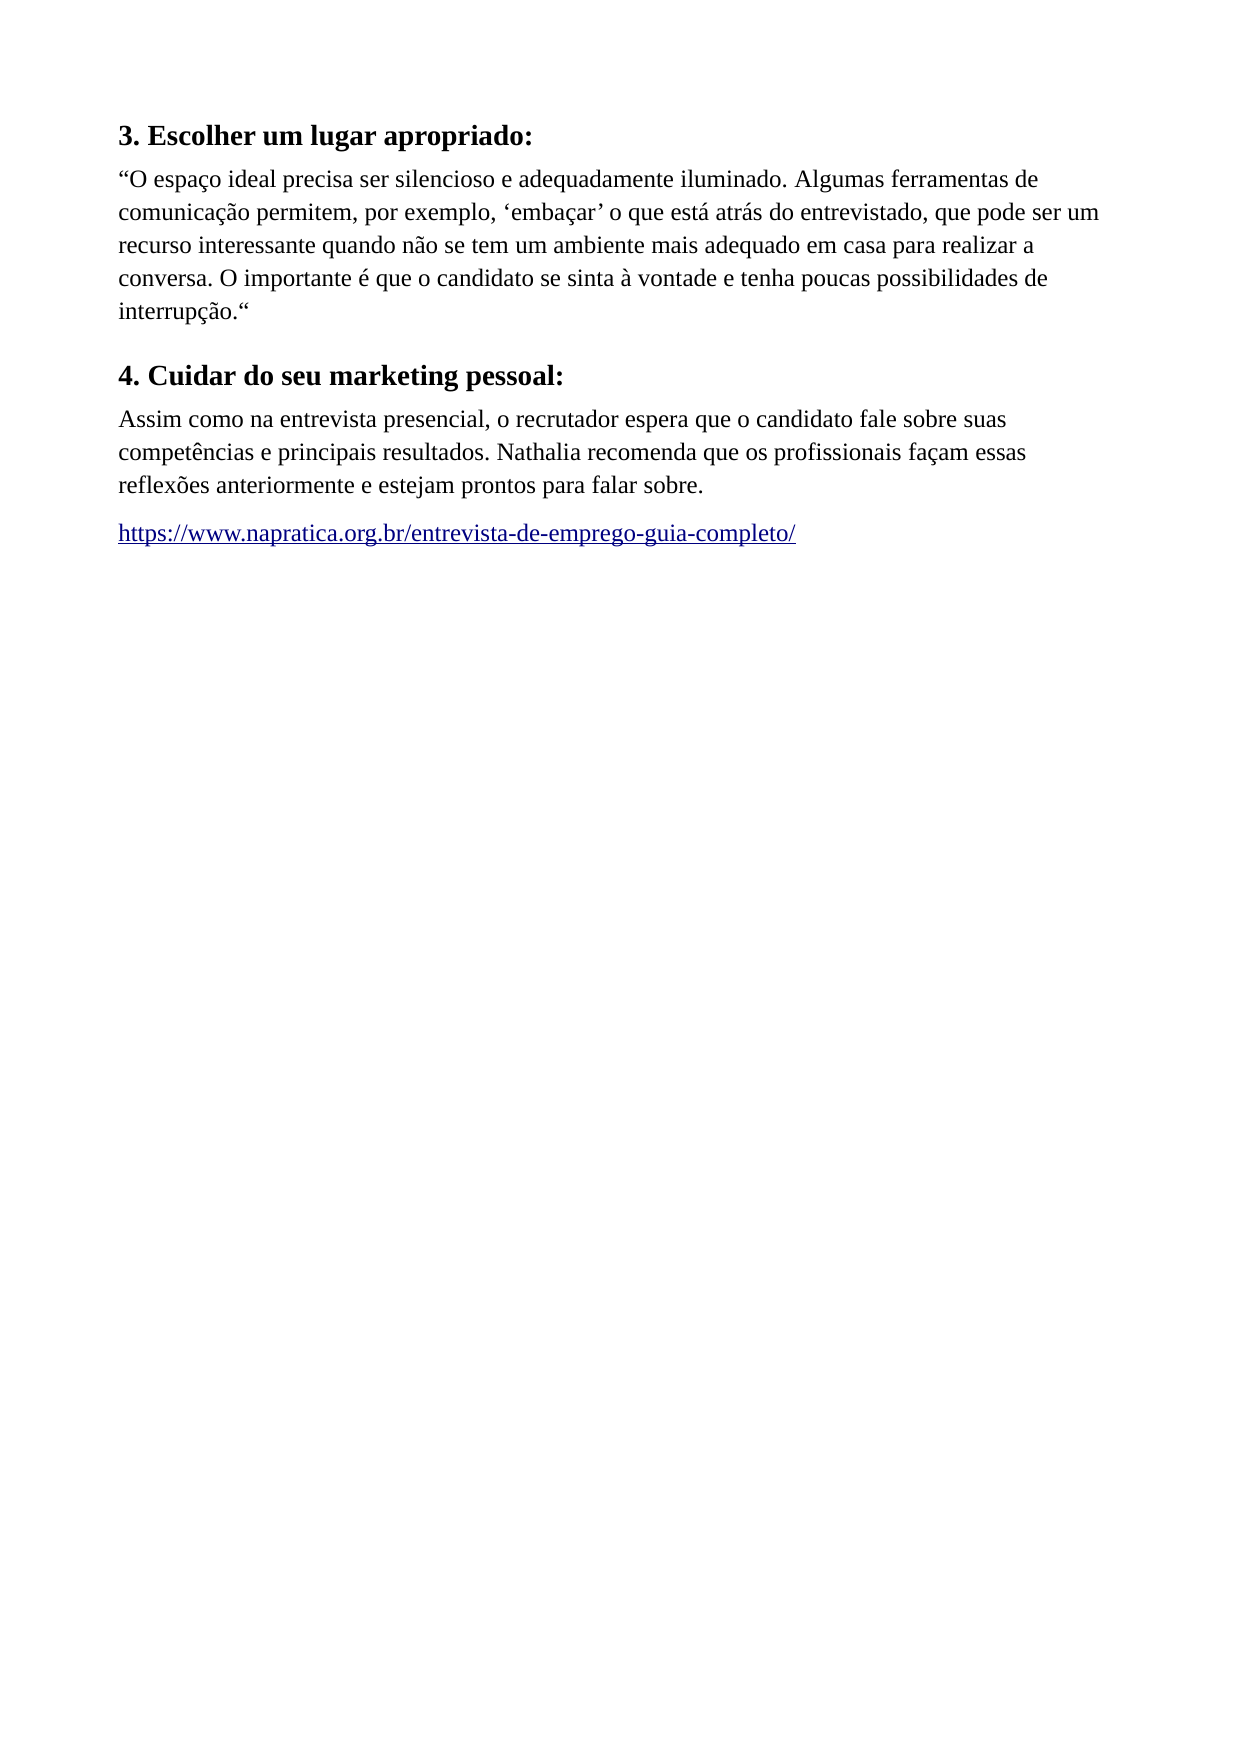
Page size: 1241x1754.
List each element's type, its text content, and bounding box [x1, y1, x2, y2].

text “O espaço ideal precisa ser silencioso e adequadamente iluminado. Algumas ferramentas de comunicação permitem, por exemplo, ‘embaçar’ o que está atrás do entrevistado, que pode ser um recurso interessante quando não se tem um ambiente mais adequado em casa para realizar a conversa. O importante é que o candidato se sinta à vontade e tenha poucas possibilidades de interrupção.“ [118, 164, 1122, 325]
text https://www.napratica.org.br/entrevista-de-emprego-guia-completo/ [118, 518, 1122, 547]
subtitle 3. Escolher um lugar apropriado: [118, 118, 1122, 152]
subtitle 4. Cuidar do seu marketing pessoal: [118, 358, 1122, 392]
text Assim como na entrevista presencial, o recrutador espera que o candidato fale sobre suas competências e principais resultados. Nathalia recomenda que os profissionais façam essas reflexões anteriormente e estejam prontos para falar sobre. [118, 404, 1122, 499]
